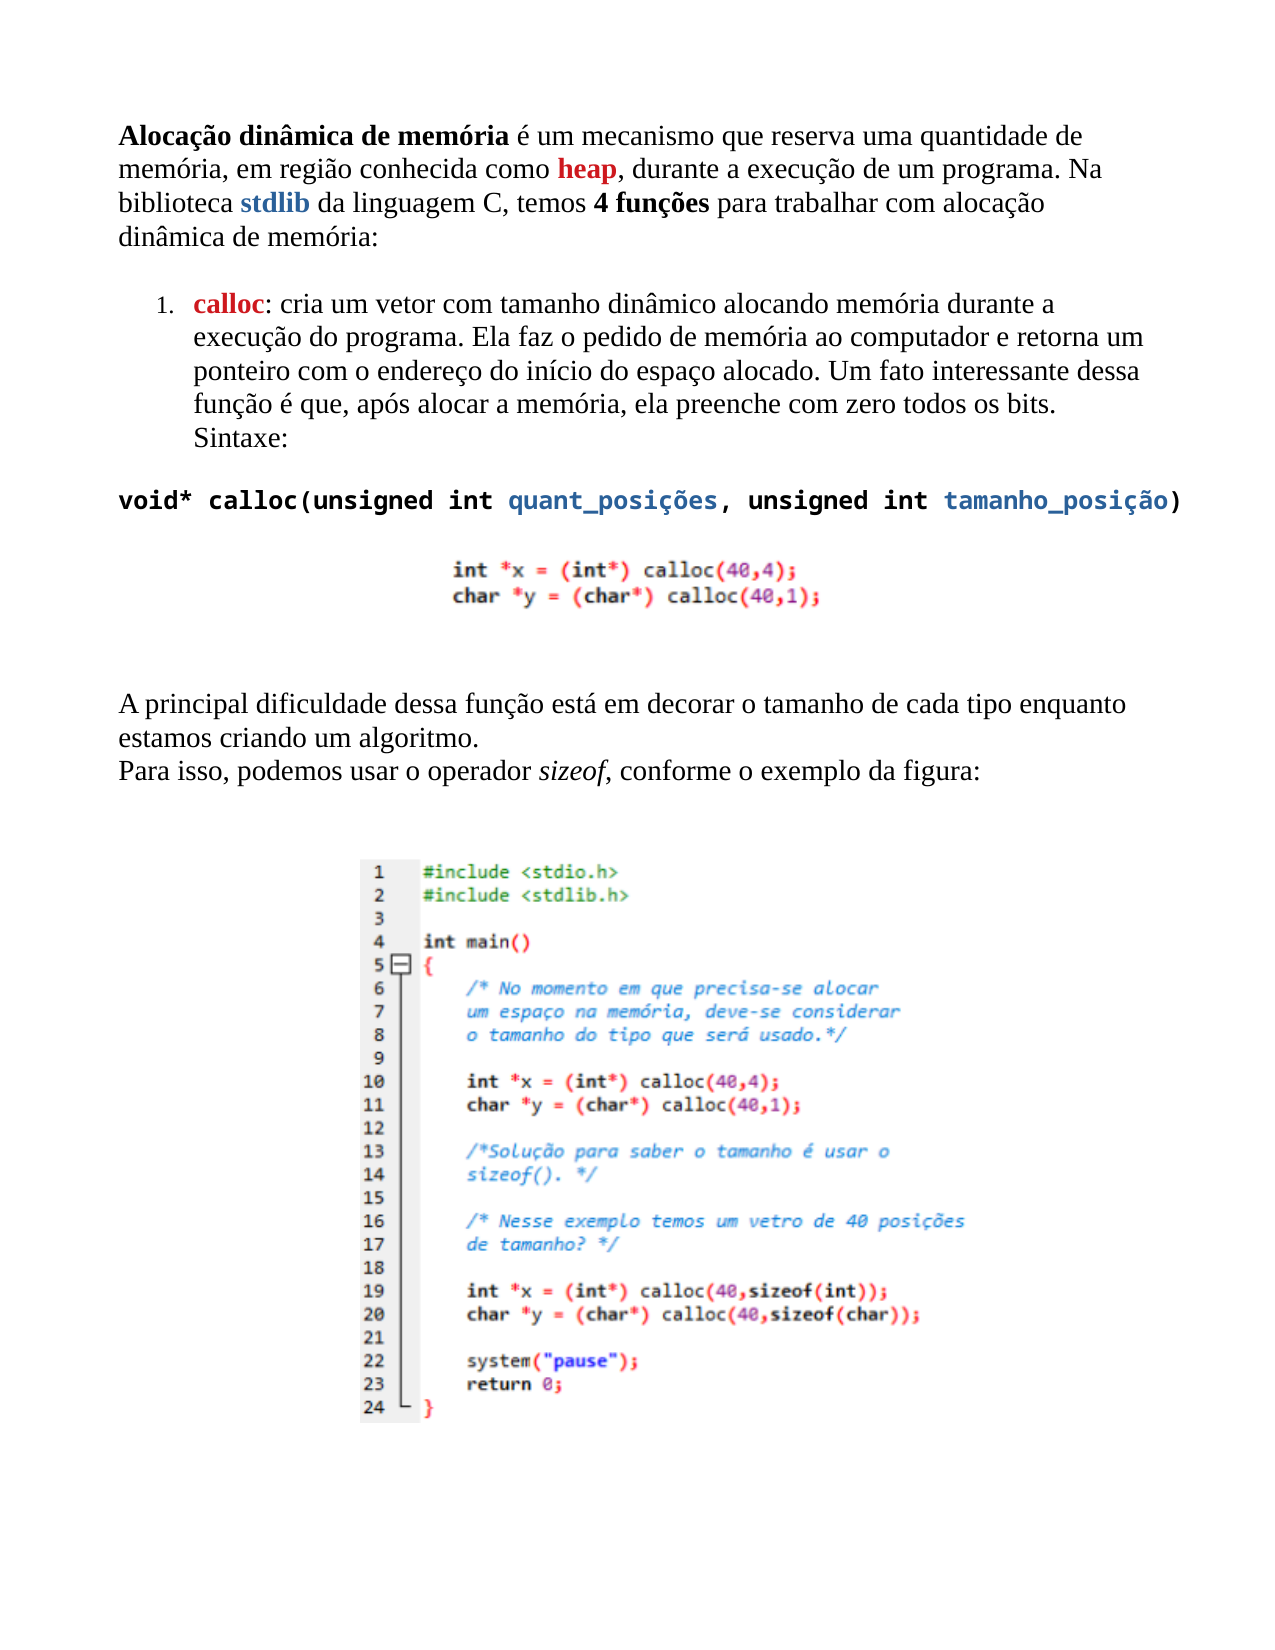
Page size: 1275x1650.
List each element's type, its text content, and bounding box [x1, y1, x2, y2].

text A principal dificuldade dessa função está em decorar o tamanho de cada tipo enquanto estamos criando um algoritmo. Para isso, podemos usar o operador sizeof, conforme o exemplo da figura: [118, 686, 1157, 787]
text Alocação dinâmica de memória é um mecanismo que reserva uma quantidade de memória, em região conhecida como heap, durante a execução de um programa. Na biblioteca stdlib da linguagem C, temos 4 funções para trabalhar com alocação dinâmica de memória: [118, 118, 1157, 252]
picture [443, 554, 833, 617]
list calloc: cria um vetor com tamanho dinâmico alocando memória durante a execução do programa. Ela faz o pedido de memória ao computador e retorna um ponteiro com o endereço do início do espaço alocado. Um fato interessante dessa função é que, após alocar a memória, ela preenche com zero todos os bits. Sintaxe: [156, 286, 1157, 482]
list void* calloc(unsigned int quant_posições, unsigned int tamanho_posição) [118, 482, 1210, 545]
picture [360, 855, 987, 1423]
